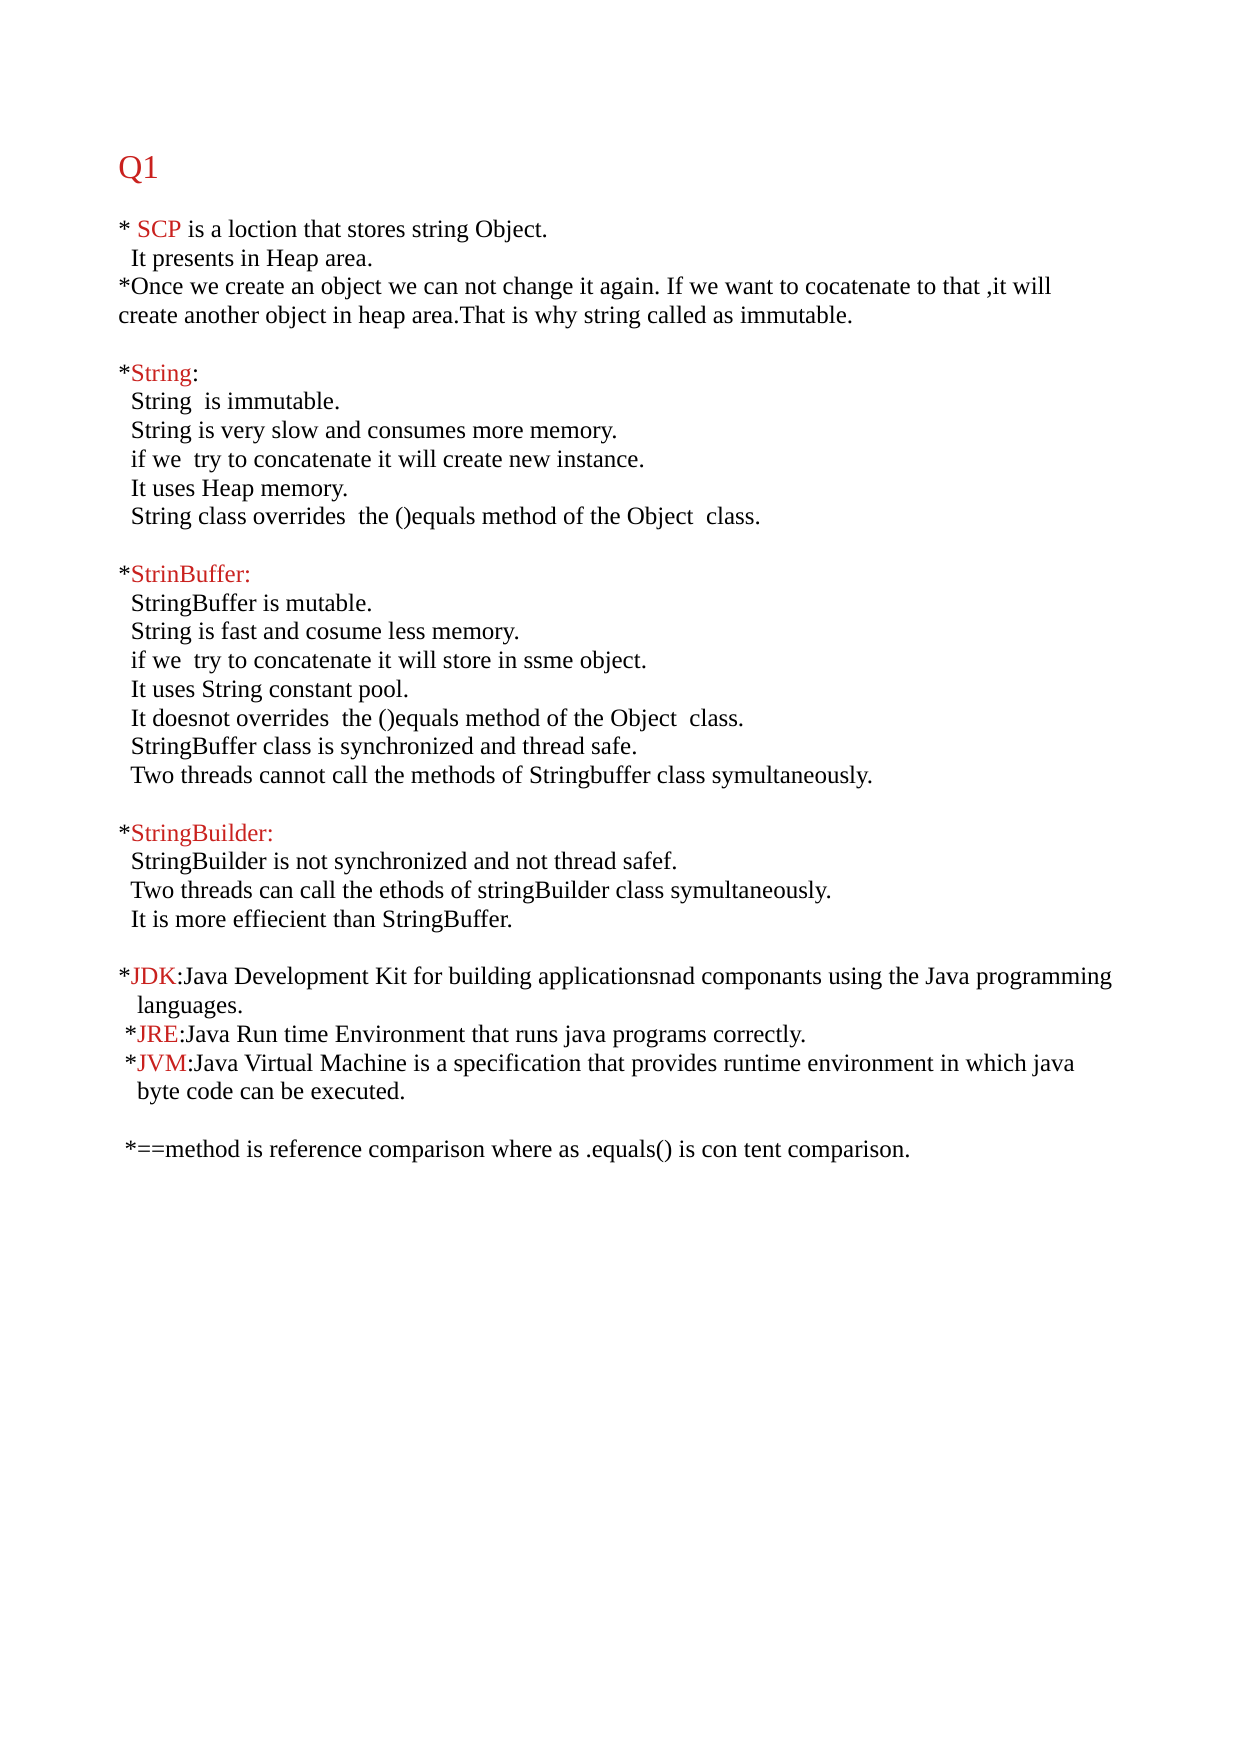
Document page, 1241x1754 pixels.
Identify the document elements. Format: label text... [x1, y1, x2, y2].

text StringBuffer is mutable. [118, 588, 1122, 616]
text String class overrides the ()equals method of the Object class. [118, 501, 1122, 530]
text It is more effiecient than StringBuffer. [118, 904, 1122, 933]
text It doesnot overrides the ()equals method of the Object class. [118, 703, 1122, 731]
text *JDK:Java Development Kit for building applicationsnad componants using the Java programming [118, 961, 1122, 990]
text Q1 [118, 147, 1122, 185]
text StringBuffer class is synchronized and thread safe. [118, 731, 1122, 760]
text *StrinBuffer: [118, 559, 1122, 588]
text *JRE:Java Run time Environment that runs java programs correctly. [118, 1019, 1122, 1048]
text It uses String constant pool. [118, 674, 1122, 703]
text Two threads cannot call the methods of Stringbuffer class symultaneously. [118, 760, 1122, 789]
text String is fast and cosume less memory. [118, 616, 1122, 645]
text It uses Heap memory. [118, 473, 1122, 501]
text *String: [118, 358, 1122, 386]
text * SCP is a loction that stores string Object. [118, 214, 1122, 243]
text byte code can be executed. [118, 1076, 1122, 1105]
text Two threads can call the ethods of stringBuilder class symultaneously. [118, 875, 1122, 904]
text *==method is reference comparison where as .equals() is con tent comparison. [118, 1134, 1122, 1163]
text String is immutable. [118, 386, 1122, 415]
text if we try to concatenate it will create new instance. [118, 444, 1122, 473]
text StringBuilder is not synchronized and not thread safef. [118, 846, 1122, 875]
text languages. [118, 990, 1122, 1019]
text String is very slow and consumes more memory. [118, 415, 1122, 444]
text *StringBuilder: [118, 818, 1122, 846]
text *Once we create an object we can not change it again. If we want to cocatenate to that ,it will create another object in heap area.That is why string called as immutable. [118, 271, 1122, 329]
text It presents in Heap area. [118, 243, 1122, 271]
text if we try to concatenate it will store in ssme object. [118, 645, 1122, 674]
text *JVM:Java Virtual Machine is a specification that provides runtime environment in which java [118, 1048, 1122, 1076]
